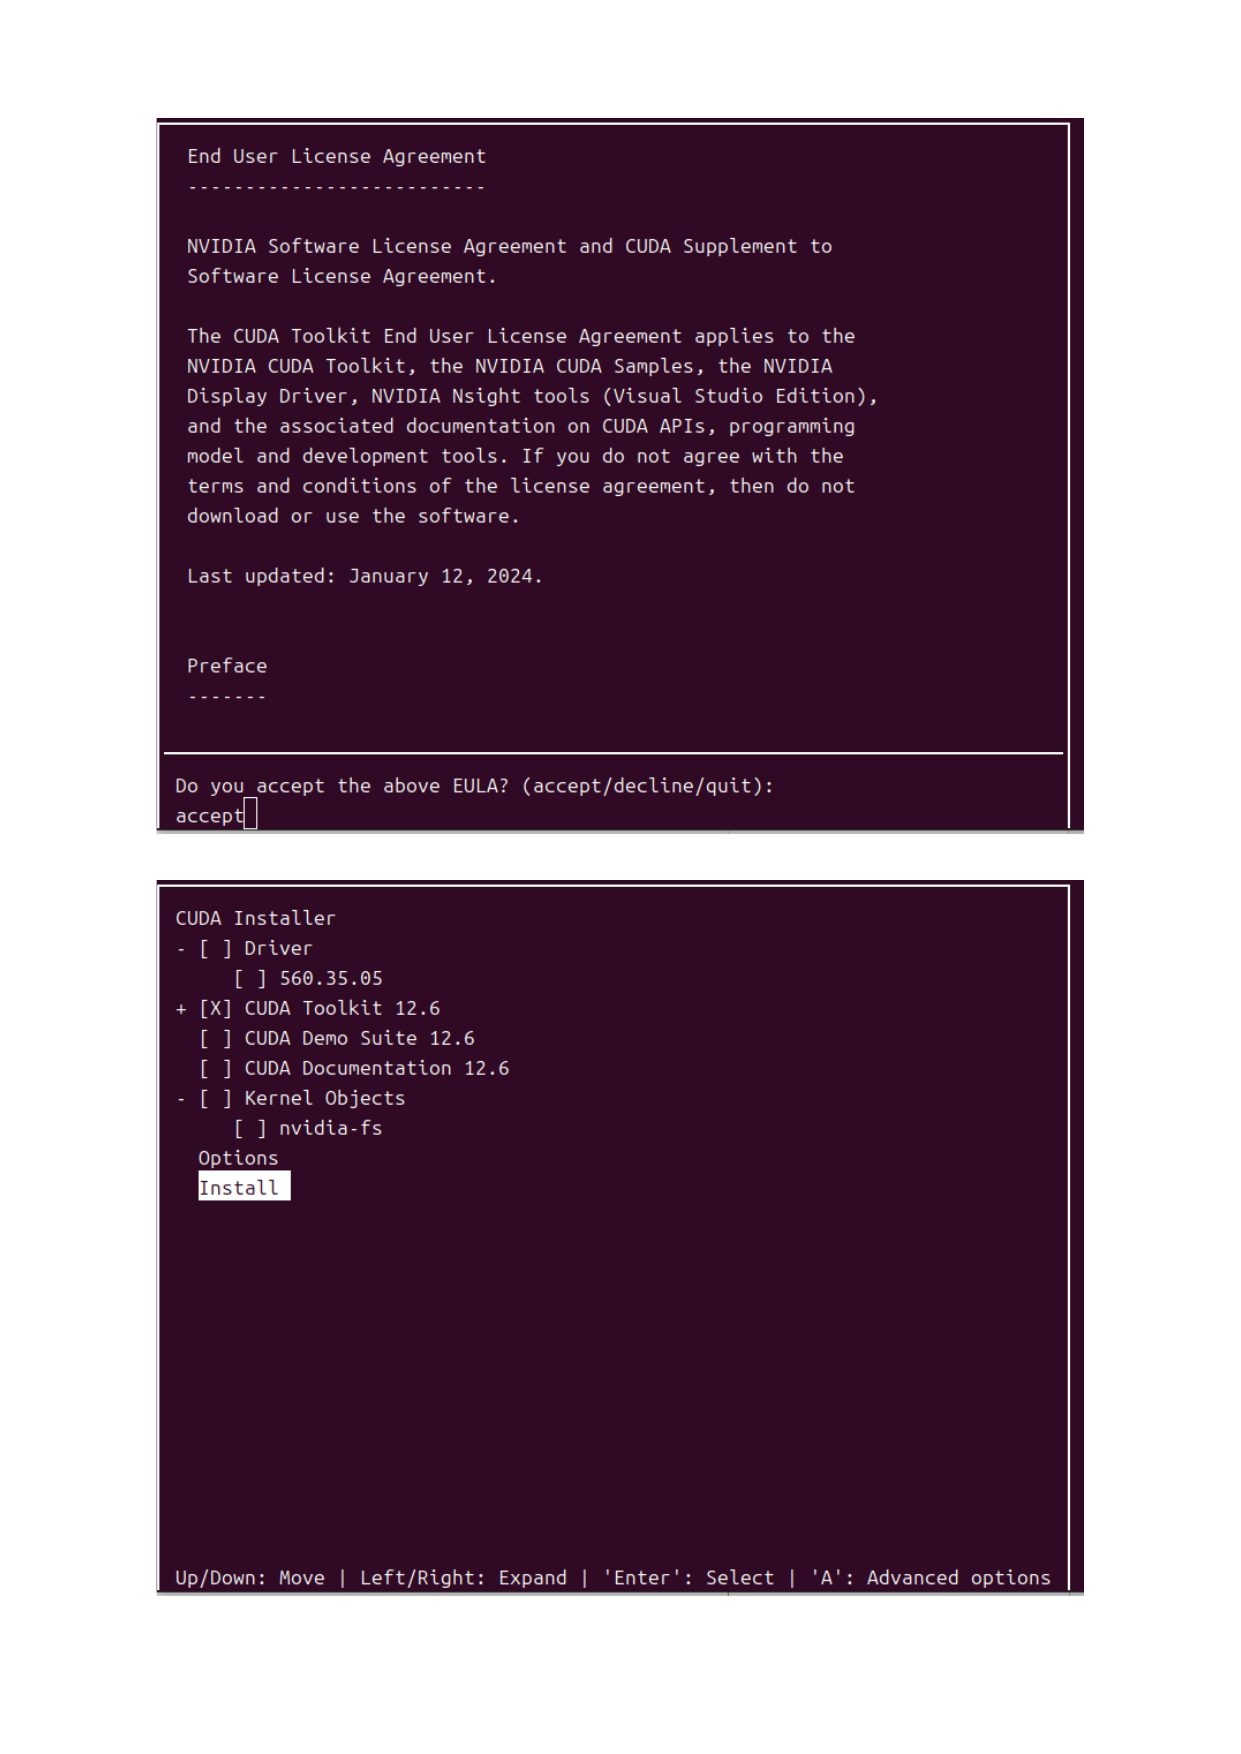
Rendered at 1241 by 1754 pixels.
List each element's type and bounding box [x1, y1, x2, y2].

picture [156, 880, 1084, 1596]
picture [156, 118, 1084, 834]
